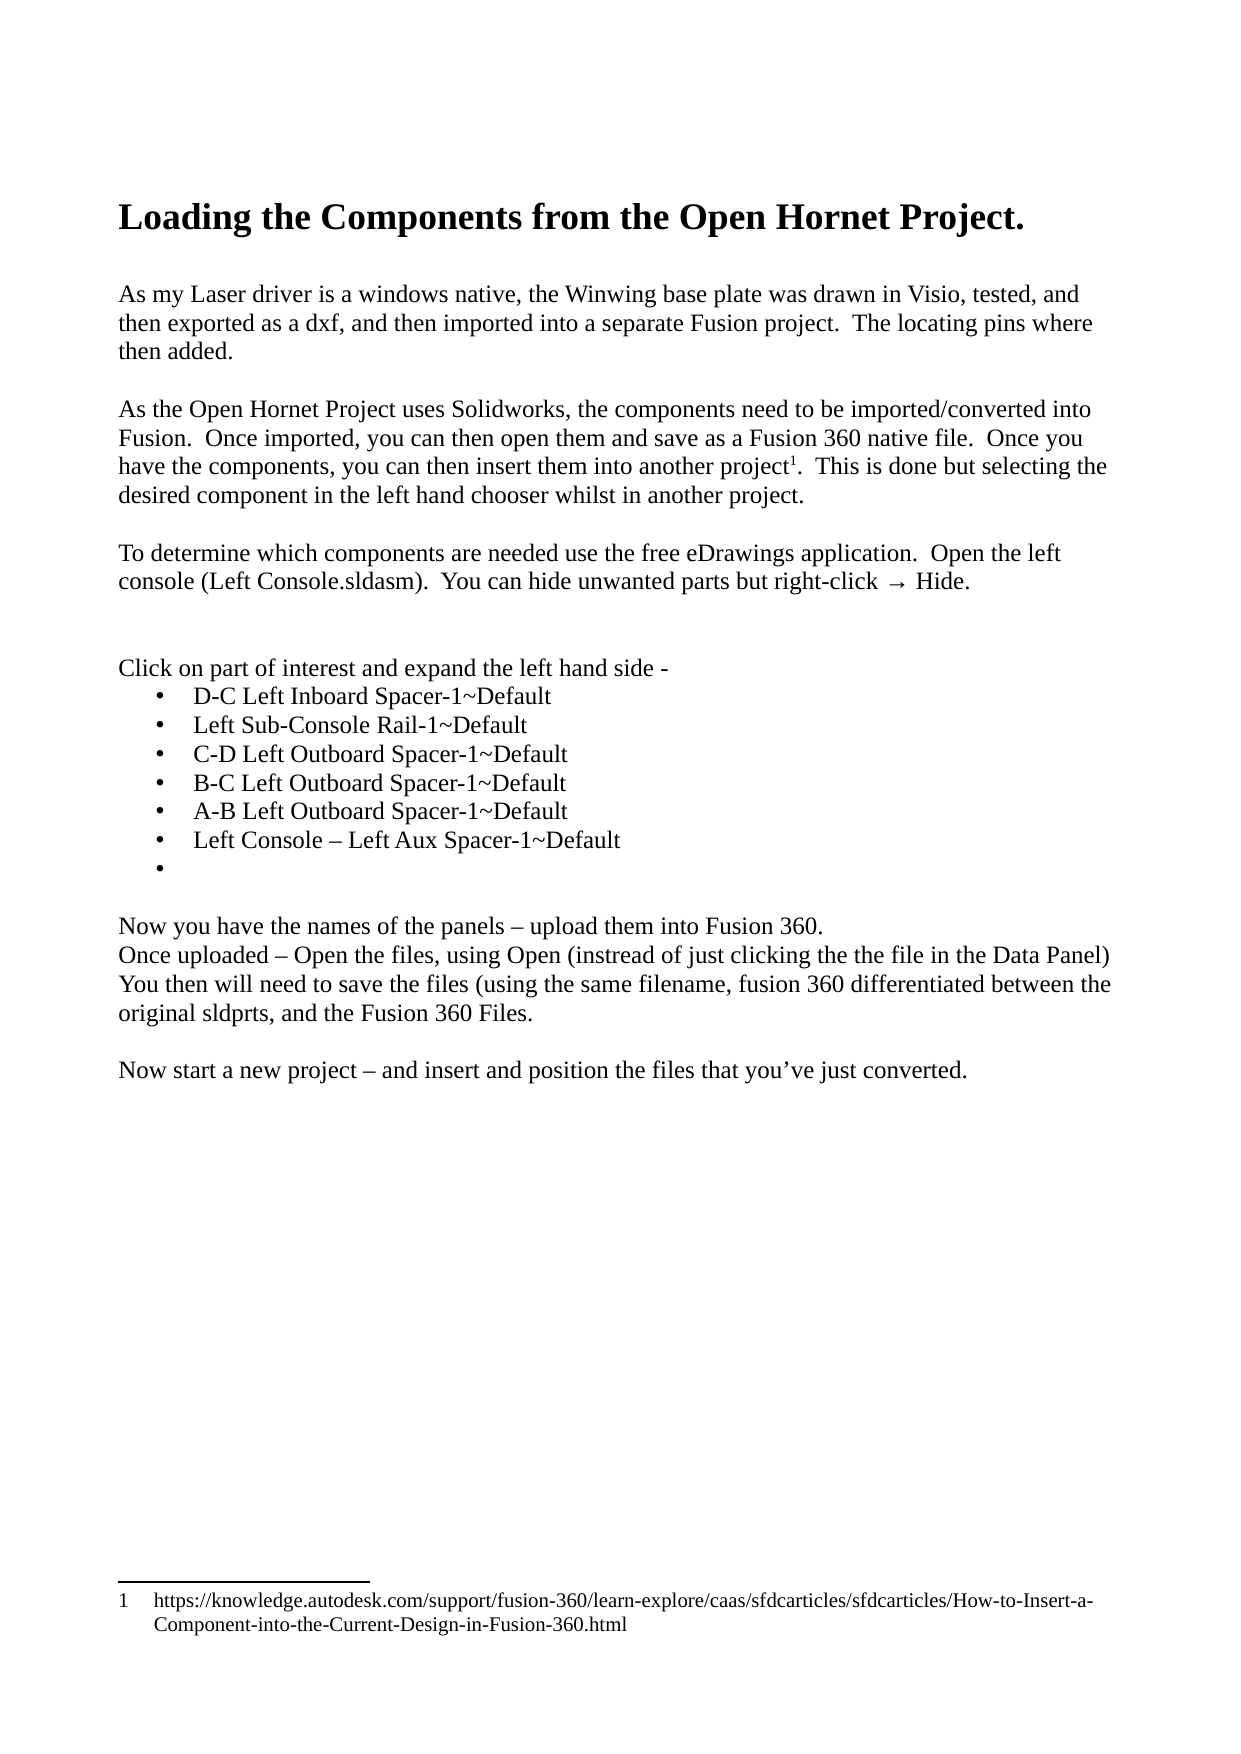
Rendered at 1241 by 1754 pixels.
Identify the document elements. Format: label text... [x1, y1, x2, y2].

text To determine which components are needed use the free eDrawings application. Open the left console (Left Console.sldasm). You can hide unwanted parts but right-click → Hide. [118, 538, 1122, 595]
subtitle Loading the Components from the Open Hornet Project. [118, 194, 1122, 238]
list D-C Left Inboard Spacer-1~Default [156, 681, 1122, 710]
text Once uploaded – Open the files, using Open (instread of just clicking the the file in the Data Panel) [118, 940, 1122, 969]
list A-B Left Outboard Spacer-1~Default [156, 796, 1122, 825]
text https://knowledge.autodesk.com/support/fusion-360/learn-explore/caas/sfdcarticles/sfdcarticles/How-to-Insert-a-Component-into-the-Current-Design-in-Fusion-360.html [118, 1588, 1122, 1636]
text Now start a new project – and insert and position the files that you’ve just converted. [118, 1055, 1122, 1084]
list C-D Left Outboard Spacer-1~Default [156, 739, 1122, 768]
text Click on part of interest and expand the left hand side - [118, 653, 1122, 681]
list Left Console – Left Aux Spacer-1~Default [156, 825, 1122, 854]
text You then will need to save the files (using the same filename, fusion 360 differentiated between the original sldprts, and the Fusion 360 Files. [118, 969, 1122, 1026]
text As the Open Hornet Project uses Solidworks, the components need to be imported/converted into Fusion. Once imported, you can then open them and save as a Fusion 360 native file. Once you have the components, you can then insert them into another project. This is done but selecting the desired component in the left hand chooser whilst in another project. [118, 394, 1122, 509]
text Now you have the names of the panels – upload them into Fusion 360. [118, 911, 1122, 940]
list B-C Left Outboard Spacer-1~Default [156, 768, 1122, 796]
list Left Sub-Console Rail-1~Default [156, 710, 1122, 739]
text As my Laser driver is a windows native, the Winwing base plate was drawn in Visio, tested, and then exported as a dxf, and then imported into a separate Fusion project. The locating pins where then added. [118, 279, 1122, 365]
